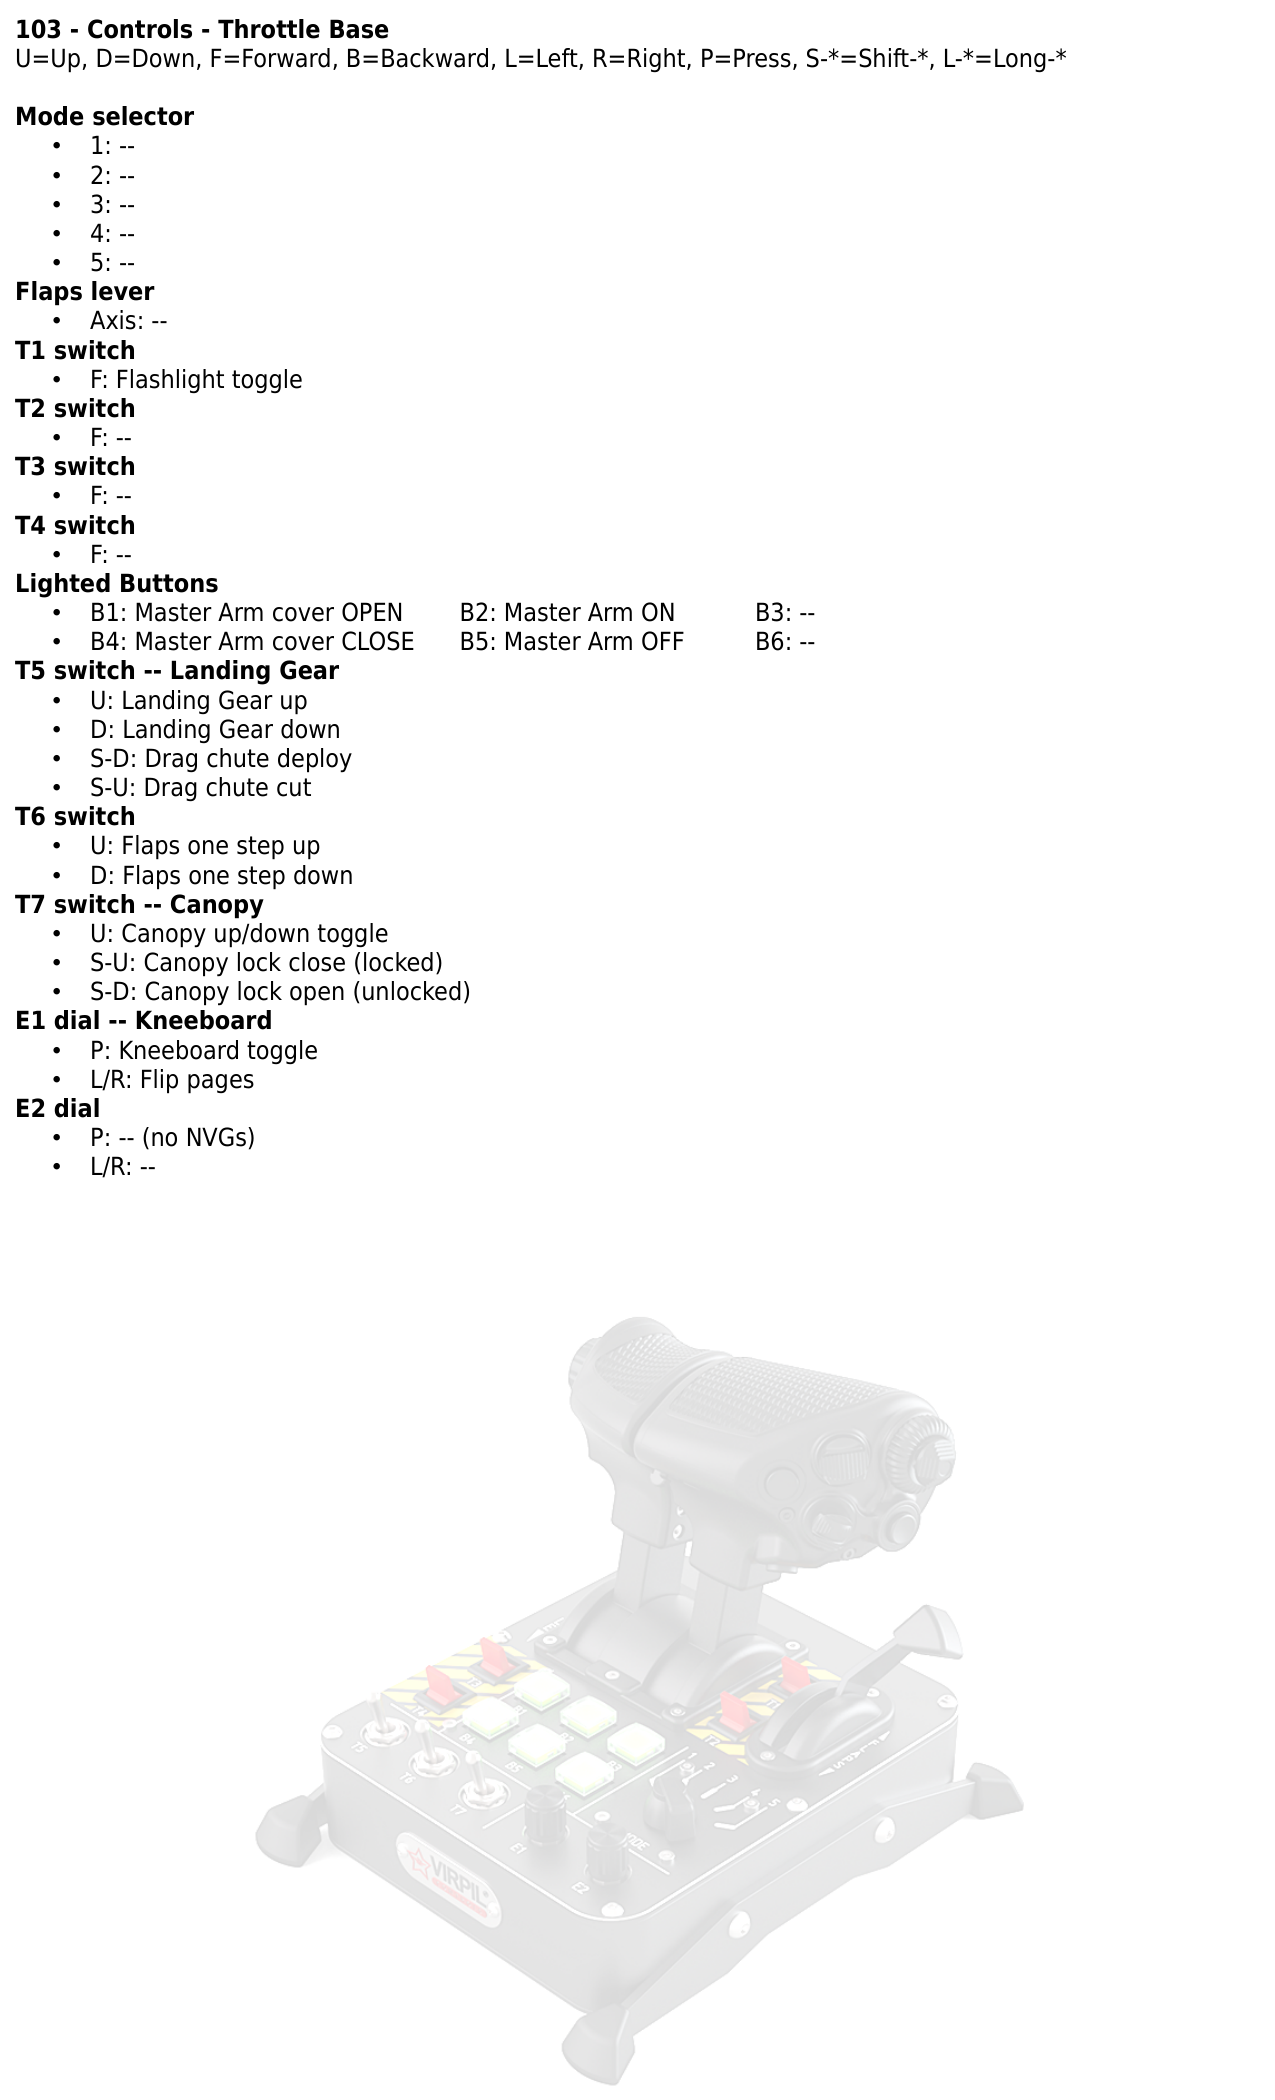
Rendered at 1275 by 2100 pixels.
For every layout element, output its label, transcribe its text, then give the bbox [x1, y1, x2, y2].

list F: -- [52, 423, 1260, 452]
list S-U: Drag chute cut [52, 773, 1260, 802]
list Axis: -- [52, 307, 1260, 336]
text T3 switch [15, 452, 1260, 482]
text T7 switch -- Canopy [15, 890, 1260, 919]
list 3: -- [52, 190, 1260, 219]
text Flaps lever [15, 277, 1260, 307]
list 1: -- [52, 132, 1260, 161]
list S-U: Canopy lock close (locked) [52, 948, 1260, 977]
list D: Flaps one step down [52, 861, 1260, 890]
list S-D: Canopy lock open (unlocked) [52, 977, 1260, 1007]
list F: Flashlight toggle [52, 365, 1260, 394]
text U=Up, D=Down, F=Forward, B=Backward, L=Left, R=Right, P=Press, S-*=Shift-*, L-*=Long-* [15, 44, 1260, 73]
list L/R: -- [52, 1152, 1260, 1182]
text T5 switch -- Landing Gear [15, 657, 1260, 686]
list F: -- [52, 482, 1260, 511]
text E1 dial -- Kneeboard [15, 1007, 1260, 1036]
list D: Landing Gear down [52, 715, 1260, 744]
list L/R: Flip pages [52, 1065, 1260, 1094]
list B4: Master Arm cover CLOSE B5: Master Arm OFF B6: -- [52, 627, 1260, 657]
text T1 switch [15, 336, 1260, 365]
list F: -- [52, 540, 1260, 569]
text Lighted Buttons [15, 569, 1260, 598]
list P: Kneeboard toggle [52, 1036, 1260, 1065]
list U: Landing Gear up [52, 686, 1260, 715]
list 4: -- [52, 219, 1260, 248]
list S-D: Drag chute deploy [52, 744, 1260, 773]
text E2 dial [15, 1094, 1260, 1123]
list P: -- (no NVGs) [52, 1123, 1260, 1152]
list U: Canopy up/down toggle [52, 919, 1260, 948]
list 5: -- [52, 248, 1260, 277]
list B1: Master Arm cover OPEN B2: Master Arm ON B3: -- [52, 598, 1260, 627]
text T2 switch [15, 394, 1260, 423]
text T4 switch [15, 511, 1260, 540]
list U: Flaps one step up [52, 832, 1260, 861]
text T6 switch [15, 802, 1260, 832]
list 2: -- [52, 161, 1260, 190]
text Mode selector [15, 102, 1260, 132]
text 103 - Controls - Throttle Base [15, 15, 1260, 44]
